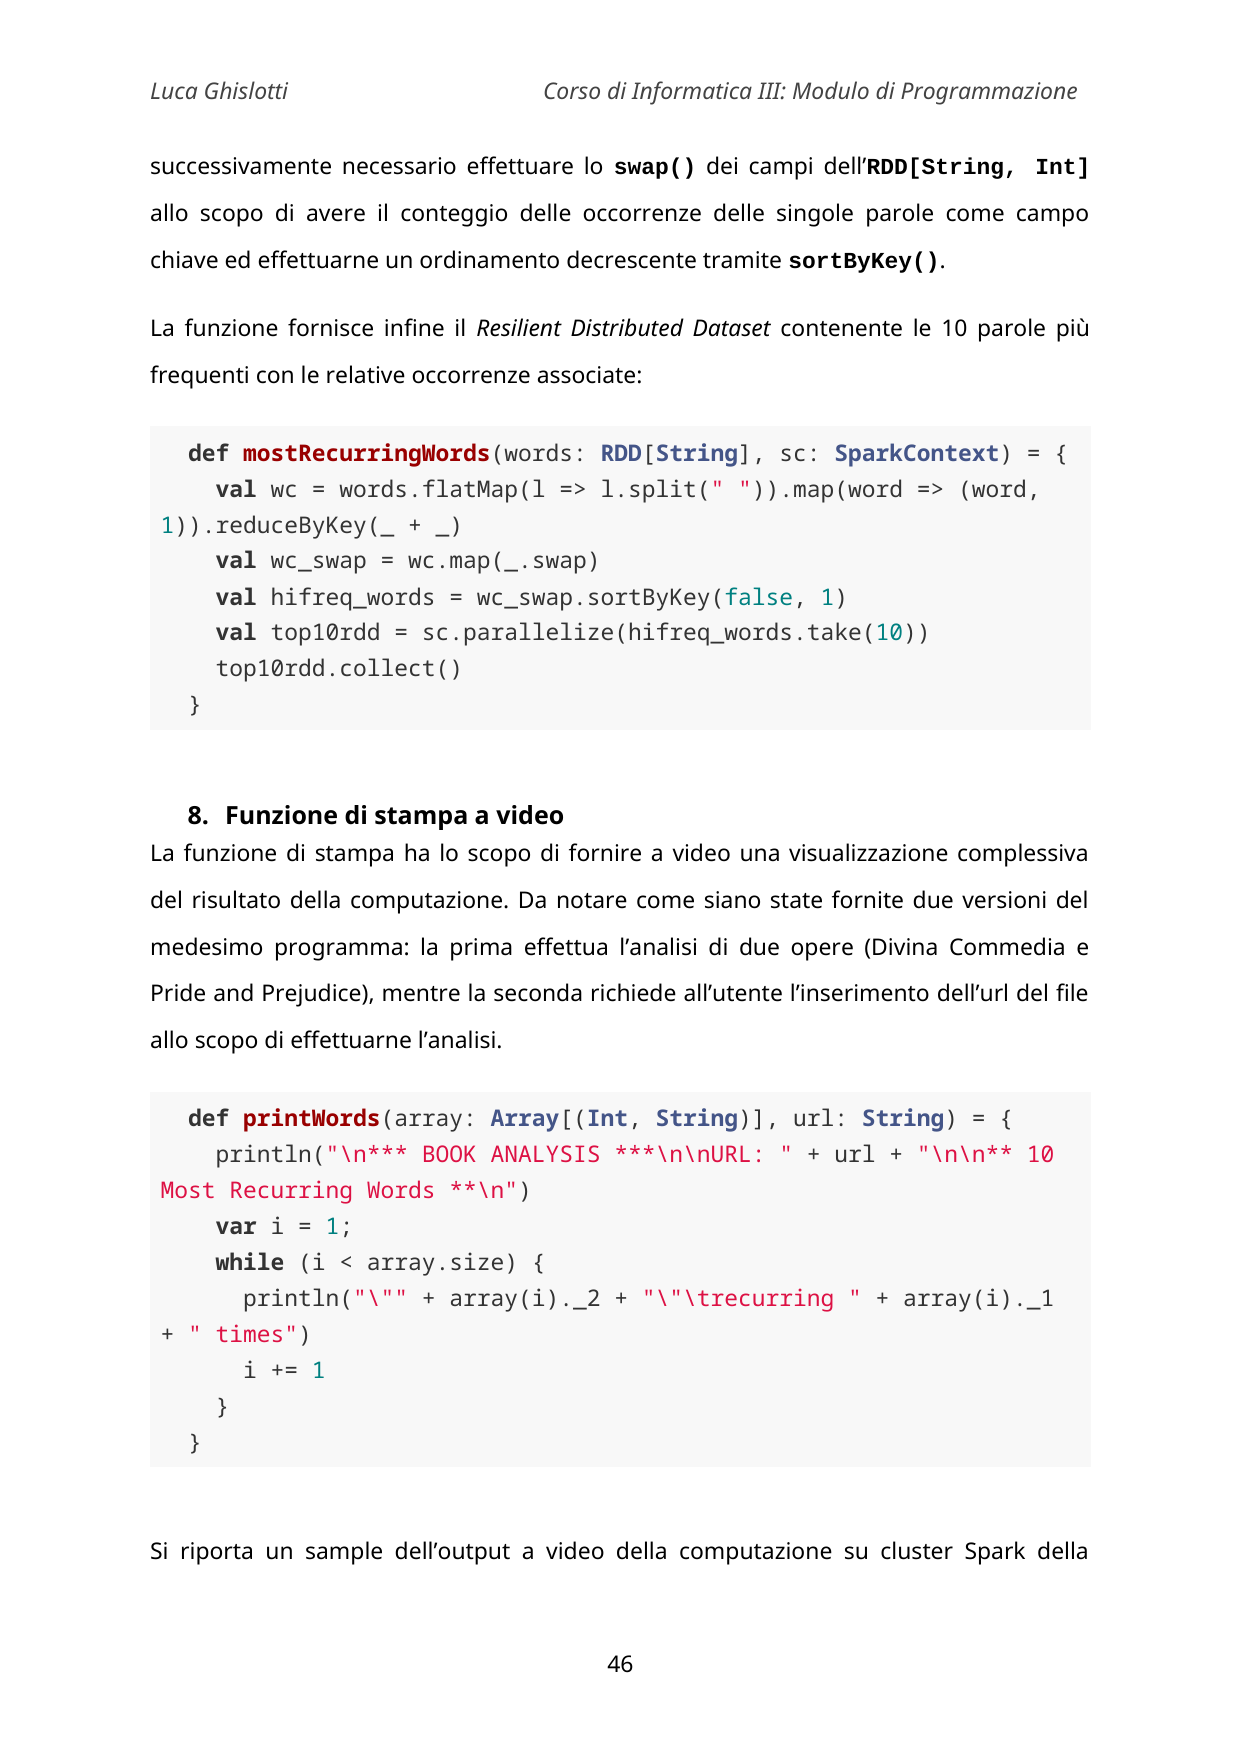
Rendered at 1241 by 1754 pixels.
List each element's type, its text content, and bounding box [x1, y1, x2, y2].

text La funzione fornisce infine il Resilient Distributed Dataset contenente le 10 parole più frequenti con le relative occorrenze associate: [150, 312, 1090, 390]
subtitle Funzione di stampa a video [187, 798, 1090, 832]
table_header def printWords(array: Array[(Int, String)], url: String) = { println("\n*** BOOK ANALYSIS ***\n\nURL: " + url + "\n\n** 10 Most Recurring Words **\n") var i = 1; while (i < array.size) { println("\"" + array(i)._2 + "\"\trecurring " + array(i)._1 + " times") i += 1 } } [150, 1092, 1091, 1467]
text Si riporta un sample dell’output a video della computazione su cluster Spark della [150, 1535, 1090, 1566]
text La funzione di stampa ha lo scopo di fornire a video una visualizzazione complessiva del risultato della computazione. Da notare come siano state fornite due versioni del medesimo programma: la prima effettua l’analisi di due opere (Divina Commedia e Pride and Prejudice), mentre la seconda richiede all’utente l’inserimento dell’url del file allo scopo di effettuarne l’analisi. [150, 837, 1090, 1056]
table_header def mostRecurringWords(words: RDD[String], sc: SparkContext) = { val wc = words.flatMap(l => l.split(" ")).map(word => (word, 1)).reduceByKey(_ + _) val wc_swap = wc.map(_.swap) val hifreq_words = wc_swap.sortByKey(false, 1) val top10rdd = sc.parallelize(hifreq_words.take(10)) top10rdd.collect() } [150, 426, 1091, 730]
text successivamente necessario effettuare lo swap() dei campi dell’RDD[String, Int] allo scopo di avere il conteggio delle occorrenze delle singole parole come campo chiave ed effettuarne un ordinamento decrescente tramite sortByKey(). [150, 150, 1090, 275]
